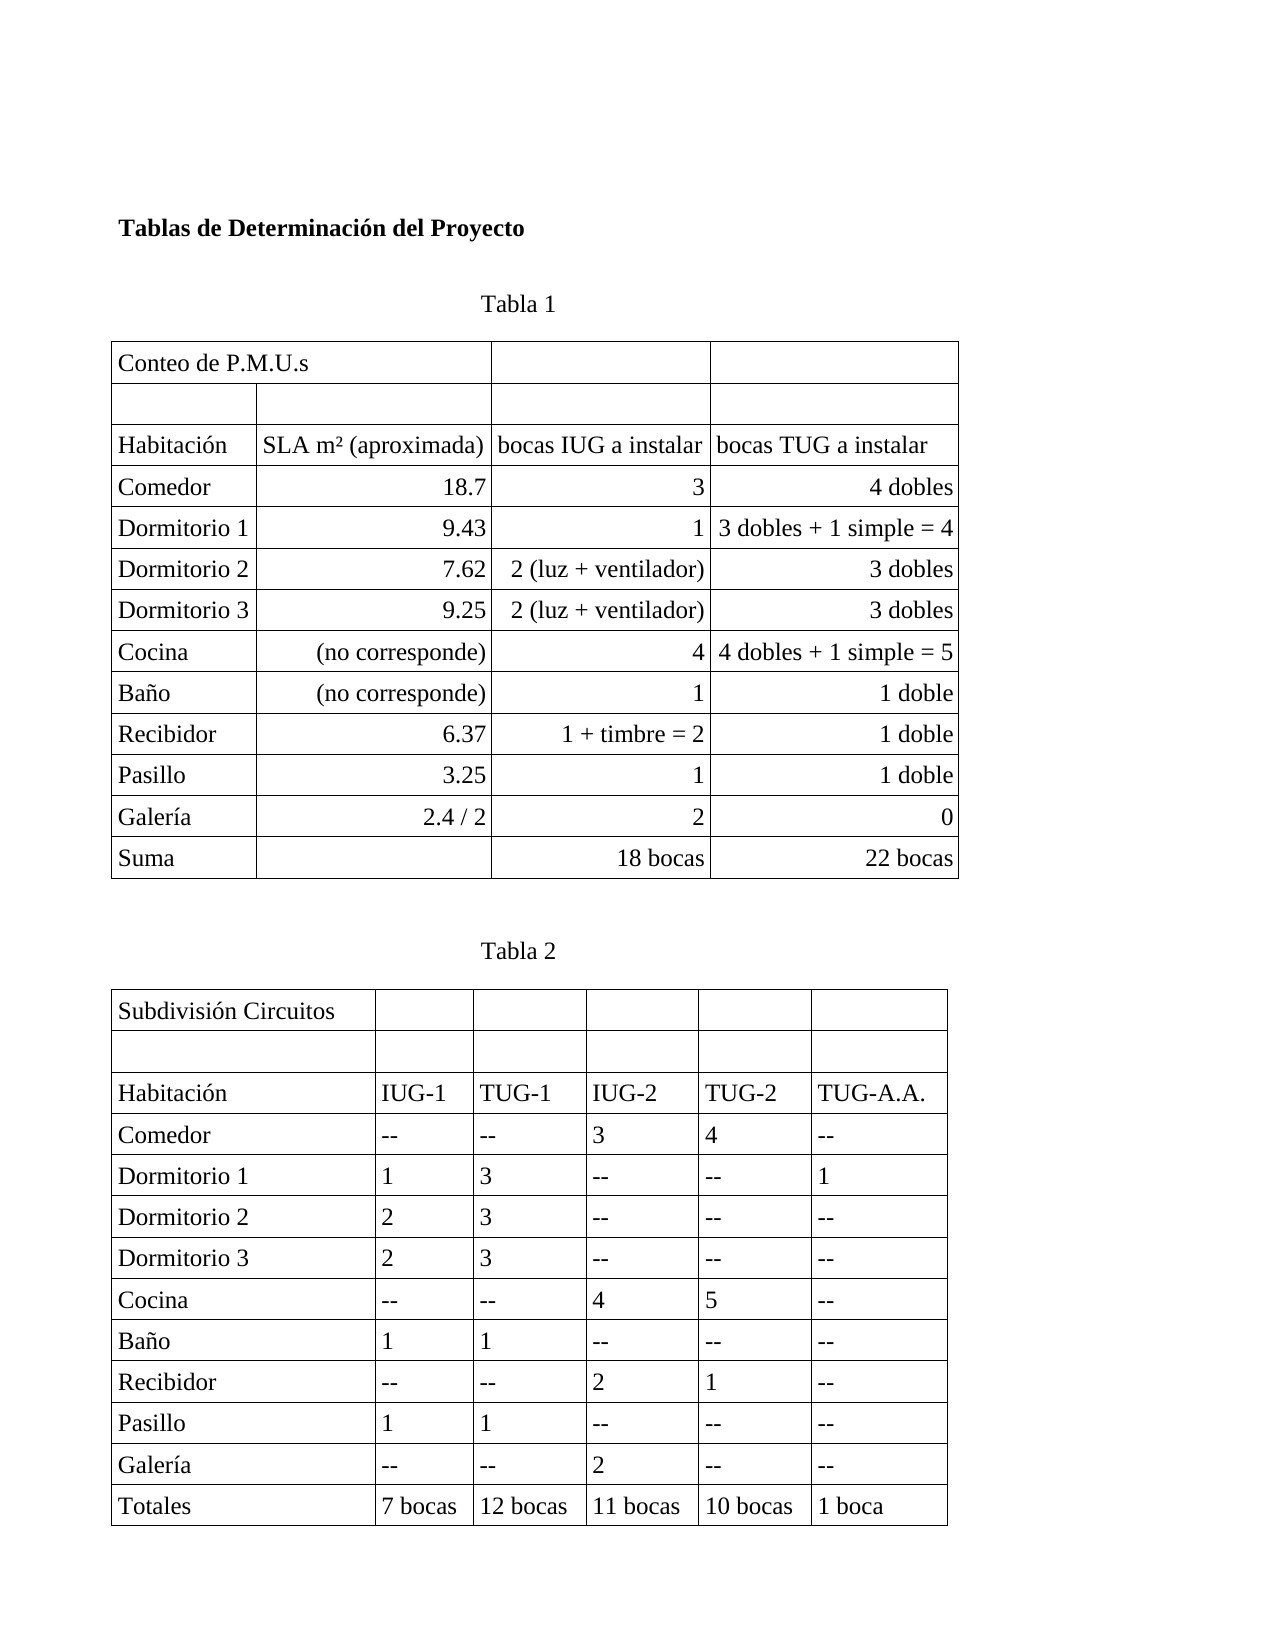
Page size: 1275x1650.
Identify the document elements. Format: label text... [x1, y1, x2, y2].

table_cell 1 [492, 672, 710, 712]
table_cell 5 [699, 1279, 811, 1319]
table_cell 18.7 [257, 466, 491, 506]
table_cell -- [699, 1238, 811, 1278]
table_cell 4 dobles [711, 466, 958, 506]
table_header [812, 990, 947, 1030]
table_cell 3 [474, 1196, 586, 1237]
table_cell 3.25 [257, 755, 491, 795]
table_cell Dormitorio 1 [112, 507, 256, 547]
table_cell 1 [812, 1155, 947, 1195]
table_cell -- [376, 1114, 473, 1154]
table_cell TUG-2 [699, 1073, 811, 1113]
table_cell IUG-1 [376, 1073, 473, 1113]
table_cell 1 [376, 1320, 473, 1360]
table_header Subdivisión Circuitos [112, 990, 375, 1030]
table_cell Galería [112, 1444, 375, 1484]
table_cell -- [812, 1361, 947, 1402]
table_cell -- [474, 1444, 586, 1484]
table_cell Dormitorio 2 [112, 1196, 375, 1237]
text Tabla 1 [118, 289, 1157, 317]
table_cell [587, 1031, 698, 1072]
table_cell 2 [376, 1196, 473, 1237]
table_cell 3 dobles [711, 590, 958, 630]
table_cell -- [587, 1238, 698, 1278]
table_cell -- [812, 1279, 947, 1319]
table_cell 9.25 [257, 590, 491, 630]
table_cell -- [699, 1155, 811, 1195]
table_header [492, 342, 710, 382]
table_cell -- [376, 1444, 473, 1484]
table_cell 2.4 / 2 [257, 796, 491, 836]
table_cell 1 [699, 1361, 811, 1402]
table_cell 1 [474, 1320, 586, 1360]
table_cell [492, 384, 710, 424]
table_cell -- [474, 1114, 586, 1154]
table_cell Comedor [112, 1114, 375, 1154]
table_cell 22 bocas [711, 837, 958, 877]
table_cell -- [376, 1279, 473, 1319]
table_cell 2 [376, 1238, 473, 1278]
table_cell [257, 837, 491, 877]
table_cell -- [474, 1279, 586, 1319]
table_cell -- [812, 1114, 947, 1154]
table_cell Pasillo [112, 1403, 375, 1443]
table_cell IUG-2 [587, 1073, 698, 1113]
table_cell 2 (luz + ventilador) [492, 549, 710, 589]
table_cell bocas TUG a instalar [711, 425, 958, 465]
table_cell 6.37 [257, 714, 491, 754]
table_cell 7 bocas [376, 1485, 473, 1525]
table_header Conteo de P.M.U.s [112, 342, 491, 382]
table_cell Cocina [112, 631, 256, 671]
table_cell [699, 1031, 811, 1072]
table_header [699, 990, 811, 1030]
table_cell -- [587, 1196, 698, 1237]
table_cell 1 [376, 1155, 473, 1195]
table_cell Recibidor [112, 1361, 375, 1402]
table_cell 4 dobles + 1 simple = 5 [711, 631, 958, 671]
table_cell Recibidor [112, 714, 256, 754]
table_cell (no corresponde) [257, 631, 491, 671]
table_cell 1 [492, 507, 710, 547]
table_cell 1 [492, 755, 710, 795]
table_cell 12 bocas [474, 1485, 586, 1525]
table_cell -- [587, 1403, 698, 1443]
table_cell Baño [112, 1320, 375, 1360]
table_cell Dormitorio 2 [112, 549, 256, 589]
table_cell 1 doble [711, 672, 958, 712]
table_cell 3 [587, 1114, 698, 1154]
table_cell -- [812, 1196, 947, 1237]
table_cell 4 [492, 631, 710, 671]
table_cell 3 [474, 1155, 586, 1195]
table_cell [812, 1031, 947, 1072]
table_cell Dormitorio 3 [112, 590, 256, 630]
table_cell 7.62 [257, 549, 491, 589]
table_cell Habitación [112, 425, 256, 465]
table_cell 3 [492, 466, 710, 506]
table_cell Habitación [112, 1073, 375, 1113]
table_header [376, 990, 473, 1030]
table_cell 4 [699, 1114, 811, 1154]
table_cell Baño [112, 672, 256, 712]
text Tabla 2 [118, 936, 1157, 966]
table_cell 3 [474, 1238, 586, 1278]
table_cell bocas IUG a instalar [492, 425, 710, 465]
text Tablas de Determinación del Proyecto [118, 213, 1157, 241]
table_cell 1 [474, 1403, 586, 1443]
table_cell -- [812, 1238, 947, 1278]
table_cell -- [699, 1320, 811, 1360]
table_cell [474, 1031, 586, 1072]
table_cell [376, 1031, 473, 1072]
table_cell -- [474, 1361, 586, 1402]
table_cell 3 dobles [711, 549, 958, 589]
table_header [711, 342, 958, 382]
table_cell 10 bocas [699, 1485, 811, 1525]
table_cell (no corresponde) [257, 672, 491, 712]
table_cell 2 (luz + ventilador) [492, 590, 710, 630]
table_cell 2 [587, 1361, 698, 1402]
table_cell -- [587, 1155, 698, 1195]
table_cell Comedor [112, 466, 256, 506]
table_cell -- [812, 1403, 947, 1443]
table_cell 2 [587, 1444, 698, 1484]
table_cell -- [376, 1361, 473, 1402]
table_cell TUG-A.A. [812, 1073, 947, 1113]
table_cell 2 [492, 796, 710, 836]
table_cell 1 [376, 1403, 473, 1443]
table_cell Suma [112, 837, 256, 877]
table_cell 1 boca [812, 1485, 947, 1525]
table_cell Pasillo [112, 755, 256, 795]
table_cell -- [812, 1320, 947, 1360]
table_cell [711, 384, 958, 424]
table_header [474, 990, 586, 1030]
table_cell -- [587, 1320, 698, 1360]
table_cell 18 bocas [492, 837, 710, 877]
table_cell [112, 384, 256, 424]
table_cell 1 doble [711, 755, 958, 795]
table_cell -- [812, 1444, 947, 1484]
table_cell 0 [711, 796, 958, 836]
table_cell SLA m² (aproximada) [257, 425, 491, 465]
table_cell 1 + timbre = 2 [492, 714, 710, 754]
table_cell Galería [112, 796, 256, 836]
table_cell Dormitorio 3 [112, 1238, 375, 1278]
table_cell [112, 1031, 375, 1072]
table_cell 1 doble [711, 714, 958, 754]
table_cell -- [699, 1403, 811, 1443]
table_cell -- [699, 1444, 811, 1484]
table_cell 4 [587, 1279, 698, 1319]
table_cell TUG-1 [474, 1073, 586, 1113]
table_cell Cocina [112, 1279, 375, 1319]
table_cell [257, 384, 491, 424]
table_cell 11 bocas [587, 1485, 698, 1525]
table_cell Dormitorio 1 [112, 1155, 375, 1195]
table_cell 9.43 [257, 507, 491, 547]
table_cell 3 dobles + 1 simple = 4 [711, 507, 958, 547]
table_header [587, 990, 698, 1030]
table_cell -- [699, 1196, 811, 1237]
table_cell Totales [112, 1485, 375, 1525]
